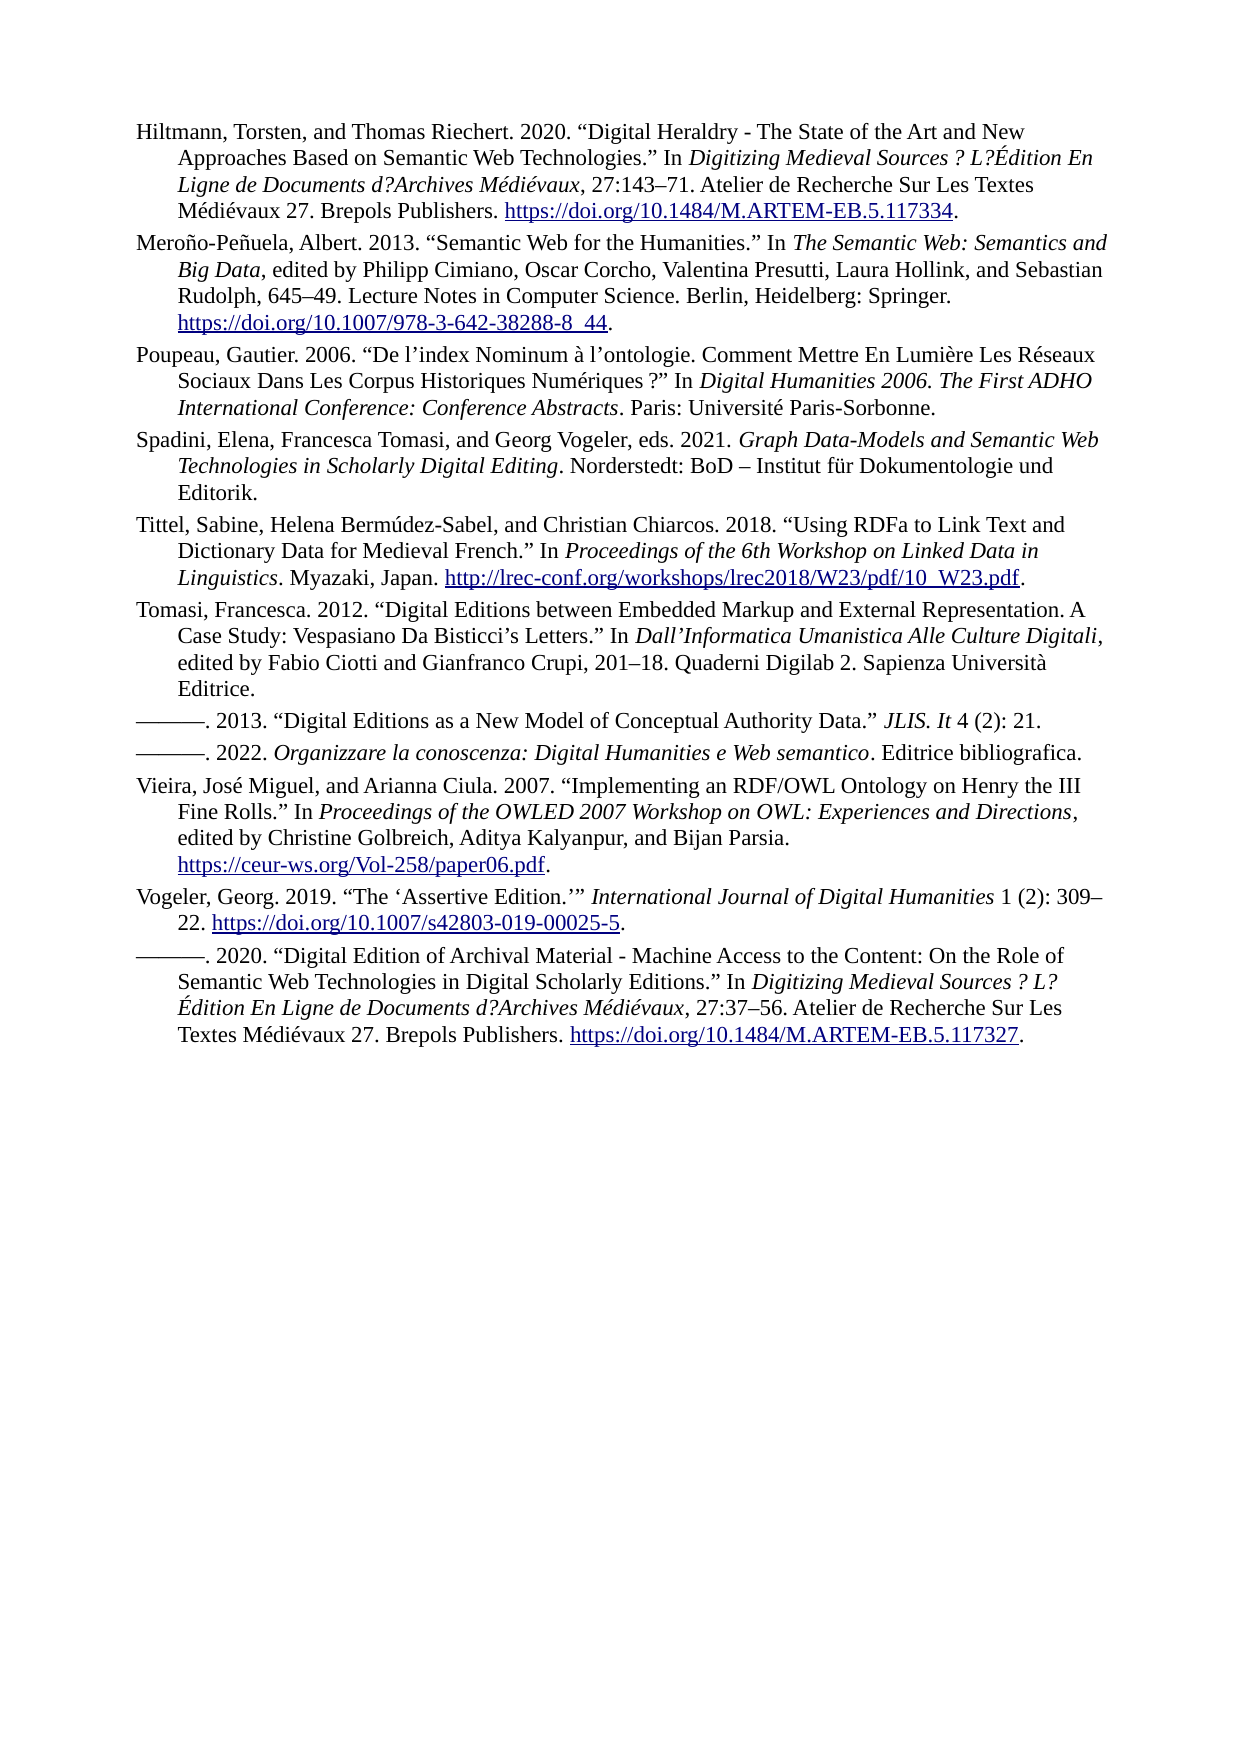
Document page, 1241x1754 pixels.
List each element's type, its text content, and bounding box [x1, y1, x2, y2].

text Hiltmann, Torsten, and Thomas Riechert. 2020. “Digital Heraldry - The State of the Art and New Approaches Based on Semantic Web Technologies.” In Digitizing Medieval Sources ? L?Édition En Ligne de Documents d?Archives Médiévaux, 27:143–71. Atelier de Recherche Sur Les Textes Médiévaux 27. Brepols Publishers. https://doi.org/10.1484/M.ARTEM-EB.5.117334. [136, 118, 1122, 223]
text Spadini, Elena, Francesca Tomasi, and Georg Vogeler, eds. 2021. Graph Data-Models and Semantic Web Technologies in Scholarly Digital Editing. Norderstedt: BoD – Institut für Dokumentologie und Editorik. [136, 426, 1122, 505]
text Tomasi, Francesca. 2012. “Digital Editions between Embedded Markup and External Representation. A Case Study: Vespasiano Da Bisticci’s Letters.” In Dall’Informatica Umanistica Alle Culture Digitali, edited by Fabio Ciotti and Gianfranco Crupi, 201–18. Quaderni Digilab 2. Sapienza Università Editrice. [136, 596, 1122, 701]
text Poupeau, Gautier. 2006. “De l’index Nominum à l’ontologie. Comment Mettre En Lumière Les Réseaux Sociaux Dans Les Corpus Historiques Numériques ?” In Digital Humanities 2006. The First ADHO International Conference: Conference Abstracts. Paris: Université Paris-Sorbonne. [136, 341, 1122, 420]
text ———. 2013. “Digital Editions as a New Model of Conceptual Authority Data.” JLIS. It 4 (2): 21. [136, 707, 1122, 733]
text Vieira, José Miguel, and Arianna Ciula. 2007. “Implementing an RDF/OWL Ontology on Henry the III Fine Rolls.” In Proceedings of the OWLED 2007 Workshop on OWL: Experiences and Directions, edited by Christine Golbreich, Aditya Kalyanpur, and Bijan Parsia. https://ceur-ws.org/Vol-258/paper06.pdf. [136, 772, 1122, 877]
text Vogeler, Georg. 2019. “The ‘Assertive Edition.’” International Journal of Digital Humanities 1 (2): 309–22. https://doi.org/10.1007/s42803-019-00025-5. [136, 883, 1122, 936]
text ———. 2020. “Digital Edition of Archival Material - Machine Access to the Content: On the Role of Semantic Web Technologies in Digital Scholarly Editions.” In Digitizing Medieval Sources ? L?Édition En Ligne de Documents d?Archives Médiévaux, 27:37–56. Atelier de Recherche Sur Les Textes Médiévaux 27. Brepols Publishers. https://doi.org/10.1484/M.ARTEM-EB.5.117327. [136, 942, 1122, 1047]
text ———. 2022. Organizzare la conoscenza: Digital Humanities e Web semantico. Editrice bibliografica. [136, 739, 1122, 766]
text Meroño-Peñuela, Albert. 2013. “Semantic Web for the Humanities.” In The Semantic Web: Semantics and Big Data, edited by Philipp Cimiano, Oscar Corcho, Valentina Presutti, Laura Hollink, and Sebastian Rudolph, 645–49. Lecture Notes in Computer Science. Berlin, Heidelberg: Springer. https://doi.org/10.1007/978-3-642-38288-8_44. [136, 229, 1122, 335]
text Tittel, Sabine, Helena Bermúdez-Sabel, and Christian Chiarcos. 2018. “Using RDFa to Link Text and Dictionary Data for Medieval French.” In Proceedings of the 6th Workshop on Linked Data in Linguistics. Myazaki, Japan. http://lrec-conf.org/workshops/lrec2018/W23/pdf/10_W23.pdf. [136, 511, 1122, 590]
